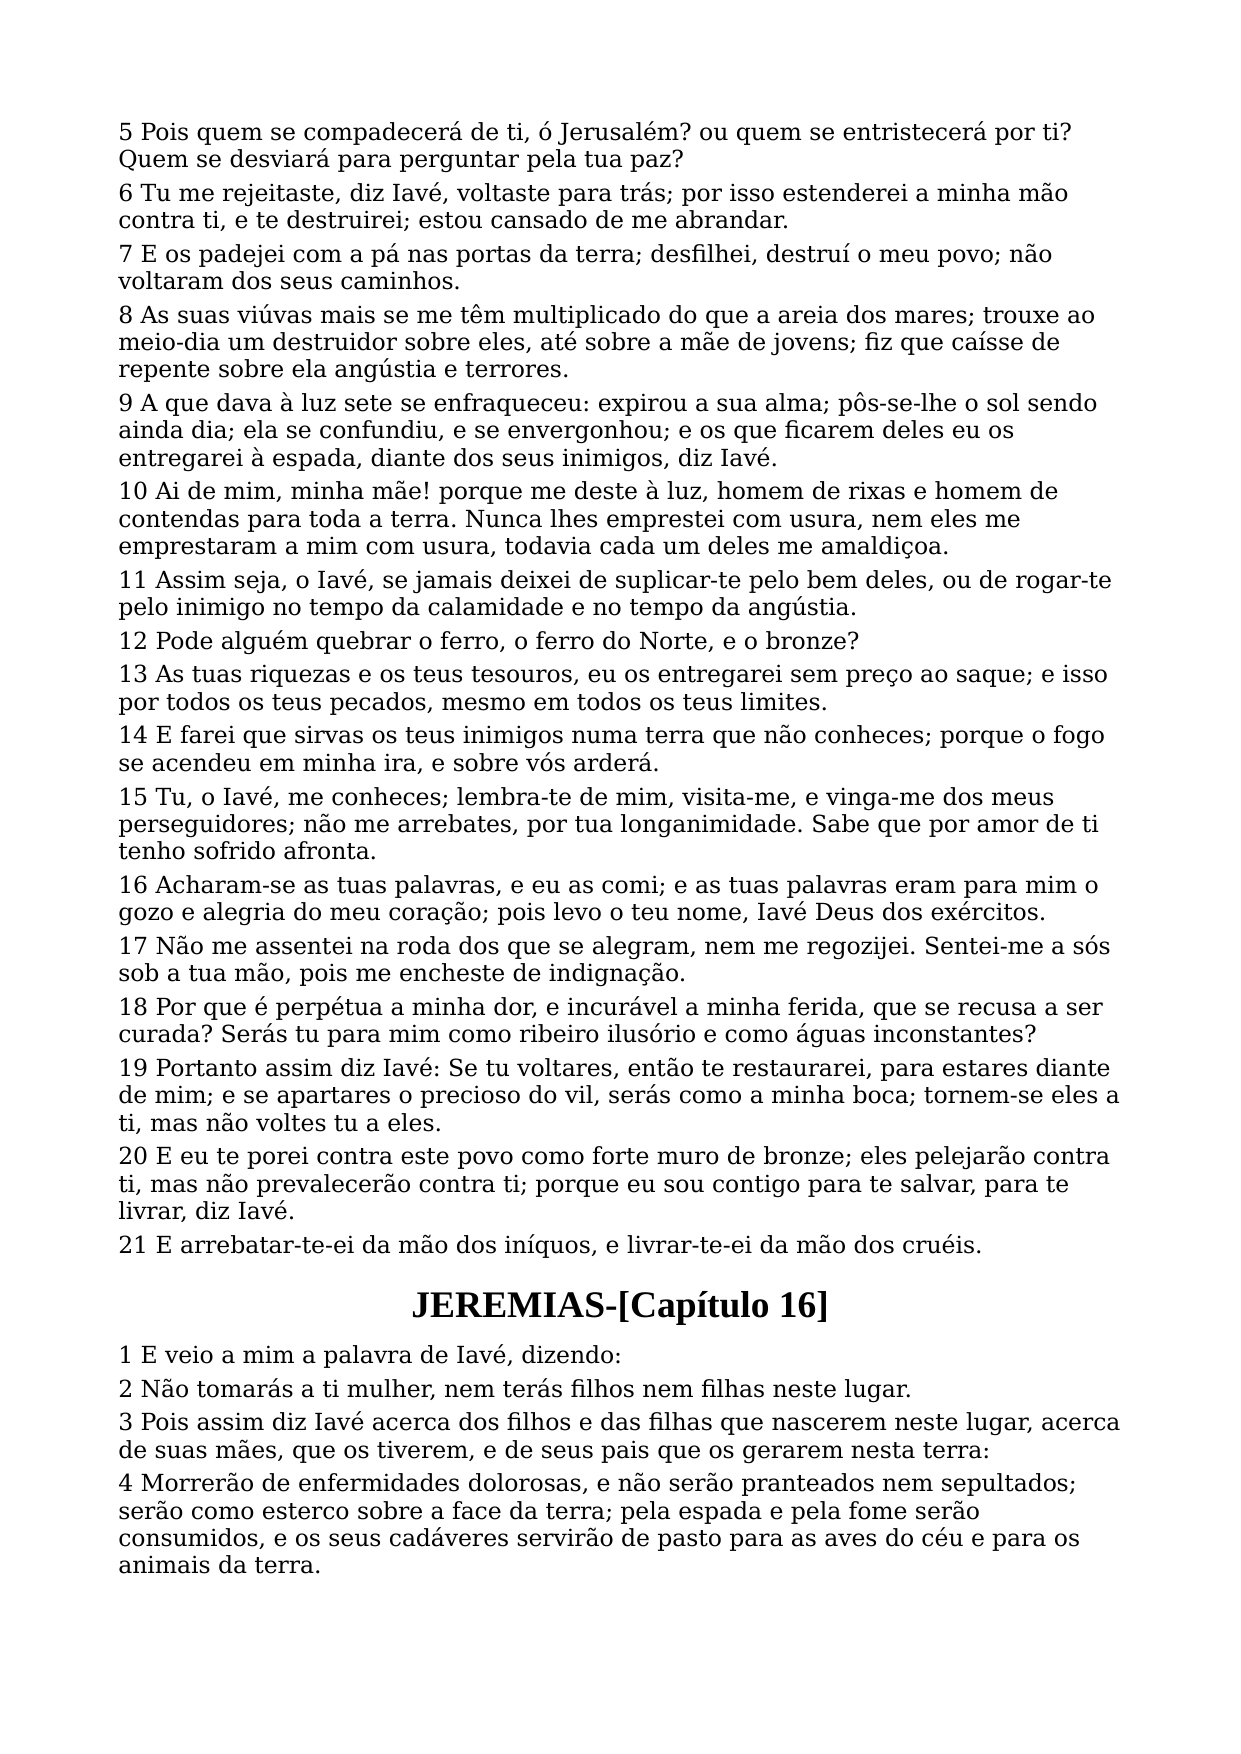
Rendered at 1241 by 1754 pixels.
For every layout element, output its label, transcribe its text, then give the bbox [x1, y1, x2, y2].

text 11 Assim seja, o Iavé, se jamais deixei de suplicar-te pelo bem deles, ou de rogar-te pelo inimigo no tempo da calamidade e no tempo da angústia. [118, 566, 1122, 621]
text 19 Portanto assim diz Iavé: Se tu voltares, então te restaurarei, para estares diante de mim; e se apartares o precioso do vil, serás como a minha boca; tornem-se eles a ti, mas não voltes tu a eles. [118, 1054, 1122, 1136]
text 18 Por que é perpétua a minha dor, e incurável a minha ferida, que se recusa a ser curada? Serás tu para mim como ribeiro ilusório e como águas inconstantes? [118, 993, 1122, 1048]
text 3 Pois assim diz Iavé acerca dos filhos e das filhas que nascerem neste lugar, acerca de suas mães, que os tiverem, e de seus pais que os gerarem nesta terra: [118, 1409, 1122, 1463]
text 14 E farei que sirvas os teus inimigos numa terra que não conheces; porque o fogo se acendeu em minha ira, e sobre vós arderá. [118, 722, 1122, 777]
subtitle JEREMIAS-[Capítulo 16] [118, 1283, 1122, 1326]
text 21 E arrebatar-te-ei da mão dos iníquos, e livrar-te-ei da mão dos cruéis. [118, 1231, 1122, 1258]
text 15 Tu, o Iavé, me conheces; lembra-te de mim, visita-me, e vinga-me dos meus perseguidores; não me arrebates, por tua longanimidade. Sabe que por amor de ti tenho sofrido afronta. [118, 783, 1122, 865]
text 20 E eu te porei contra este povo como forte muro de bronze; eles pelejarão contra ti, mas não prevalecerão contra ti; porque eu sou contigo para te salvar, para te livrar, diz Iavé. [118, 1143, 1122, 1225]
text 16 Acharam-se as tuas palavras, e eu as comi; e as tuas palavras eram para mim o gozo e alegria do meu coração; pois levo o teu nome, Iavé Deus dos exércitos. [118, 871, 1122, 926]
text 17 Não me assentei na roda dos que se alegram, nem me regozijei. Sentei-me a sós sob a tua mão, pois me encheste de indignação. [118, 932, 1122, 987]
text 6 Tu me rejeitaste, diz Iavé, voltaste para trás; por isso estenderei a minha mão contra ti, e te destruirei; estou cansado de me abrandar. [118, 179, 1122, 234]
text 5 Pois quem se compadecerá de ti, ó Jerusalém? ou quem se entristecerá por ti? Quem se desviará para perguntar pela tua paz? [118, 118, 1122, 173]
text 1 E veio a mim a palavra de Iavé, dizendo: [118, 1341, 1122, 1369]
text 4 Morrerão de enfermidades dolorosas, e não serão pranteados nem sepultados; serão como esterco sobre a face da terra; pela espada e pela fome serão consumidos, e os seus cadáveres servirão de pasto para as aves do céu e para os animais da terra. [118, 1470, 1122, 1579]
text 9 A que dava à luz sete se enfraqueceu: expirou a sua alma; pôs-se-lhe o sol sendo ainda dia; ela se confundiu, e se envergonhou; e os que ficarem deles eu os entregarei à espada, diante dos seus inimigos, diz Iavé. [118, 389, 1122, 471]
text 7 E os padejei com a pá nas portas da terra; desfilhei, destruí o meu povo; não voltaram dos seus caminhos. [118, 240, 1122, 295]
text 10 Ai de mim, minha mãe! porque me deste à luz, homem de rixas e homem de contendas para toda a terra. Nunca lhes emprestei com usura, nem eles me emprestaram a mim com usura, todavia cada um deles me amaldiçoa. [118, 478, 1122, 560]
text 12 Pode alguém quebrar o ferro, o ferro do Norte, e o bronze? [118, 627, 1122, 654]
text 2 Não tomarás a ti mulher, nem terás filhos nem filhas neste lugar. [118, 1375, 1122, 1402]
text 8 As suas viúvas mais se me têm multiplicado do que a areia dos mares; trouxe ao meio-dia um destruidor sobre eles, até sobre a mãe de jovens; fiz que caísse de repente sobre ela angústia e terrores. [118, 301, 1122, 383]
text 13 As tuas riquezas e os teus tesouros, eu os entregarei sem preço ao saque; e isso por todos os teus pecados, mesmo em todos os teus limites. [118, 661, 1122, 716]
